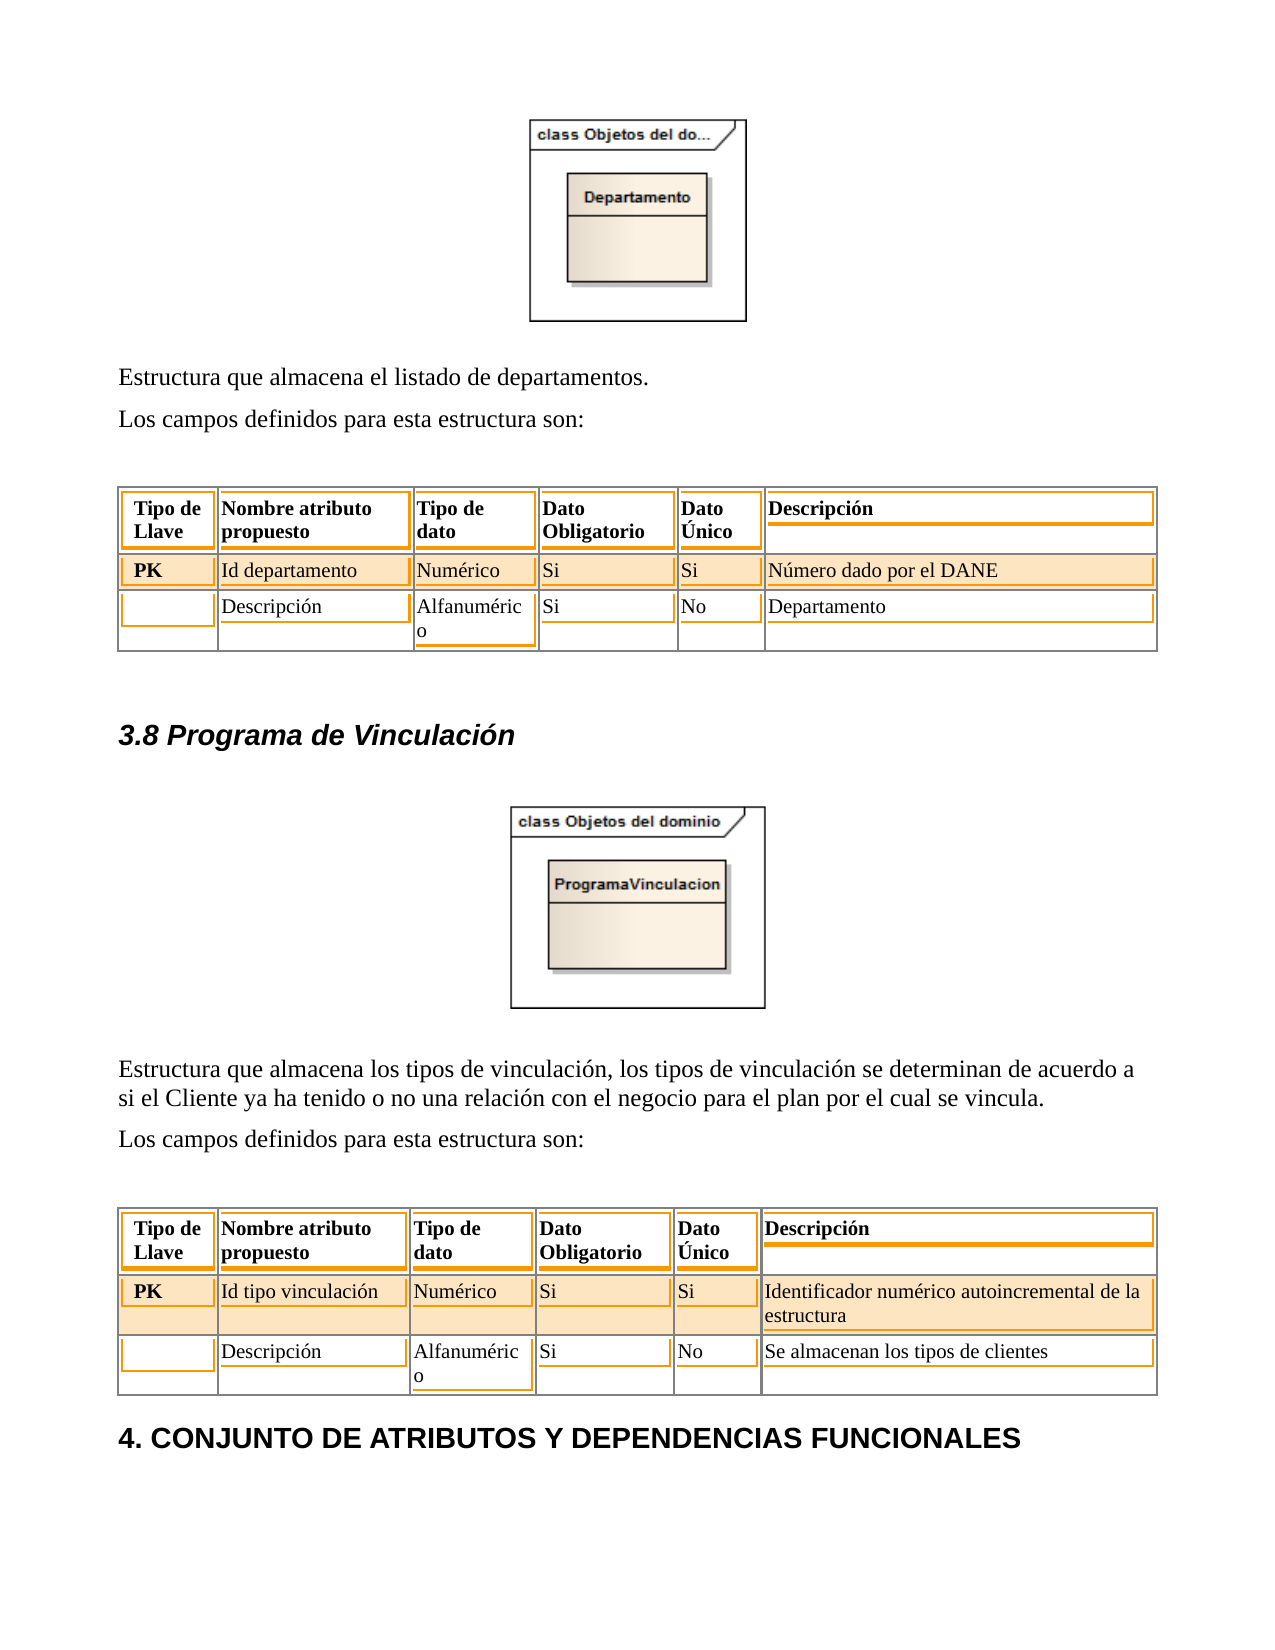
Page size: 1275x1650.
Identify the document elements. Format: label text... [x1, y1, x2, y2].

table_cell Alfanumérico [415, 591, 538, 649]
table_cell Descripción [219, 1336, 409, 1394]
table_cell PK [119, 555, 217, 589]
table_cell Si [537, 1276, 673, 1334]
table_cell Se almacenan los tipos de clientes [763, 1336, 1156, 1394]
table_cell Si [679, 555, 764, 589]
table_header Tipo de Llave [119, 1209, 217, 1274]
subtitle 4. CONJUNTO DE ATRIBUTOS Y DEPENDENCIAS FUNCIONALES [118, 1421, 1157, 1455]
table_cell No [675, 1336, 760, 1394]
table_header Descripción [763, 1209, 1156, 1274]
table_header Tipo de dato [411, 1209, 535, 1274]
table_header Tipo de Llave [119, 488, 217, 553]
table_header Nombre atributo propuesto [219, 488, 413, 553]
table_cell No [679, 591, 764, 649]
table_cell [119, 1336, 217, 1394]
table_header Descripción [766, 488, 1156, 553]
table_cell Numérico [411, 1276, 535, 1334]
table_cell Si [540, 591, 677, 649]
table_cell Identificador numérico autoincremental de la estructura [763, 1276, 1156, 1334]
table_header Dato Obligatorio [537, 1209, 673, 1274]
table_cell Número dado por el DANE [766, 555, 1156, 589]
table_cell Id tipo vinculación [219, 1276, 409, 1334]
table_cell Si [540, 555, 677, 589]
table_cell [119, 591, 217, 649]
table_header Dato Único [679, 488, 764, 553]
text Estructura que almacena el listado de departamentos. [118, 362, 1157, 391]
table_header Tipo de dato [415, 488, 538, 553]
table_cell Si [675, 1276, 760, 1334]
table_cell Descripción [219, 591, 413, 649]
table_header Nombre atributo propuesto [219, 1209, 409, 1274]
table_cell Si [537, 1336, 673, 1394]
table_cell Numérico [415, 555, 538, 589]
table_cell Departamento [766, 591, 1156, 649]
subtitle 3.8 Programa de Vinculación [118, 718, 1157, 751]
table_header Dato Obligatorio [540, 488, 677, 553]
table_cell Alfanumérico [411, 1336, 535, 1394]
text Los campos definidos para esta estructura son: [118, 404, 1157, 432]
text Estructura que almacena los tipos de vinculación, los tipos de vinculación se determinan de acuerdo a si el Cliente ya ha tenido o no una relación con el negocio para el plan por el cual se vincula. [118, 1054, 1157, 1112]
table_header Dato Único [675, 1209, 760, 1274]
table_cell Id departamento [219, 555, 413, 589]
table_cell PK [119, 1276, 217, 1334]
text Los campos definidos para esta estructura son: [118, 1124, 1157, 1153]
